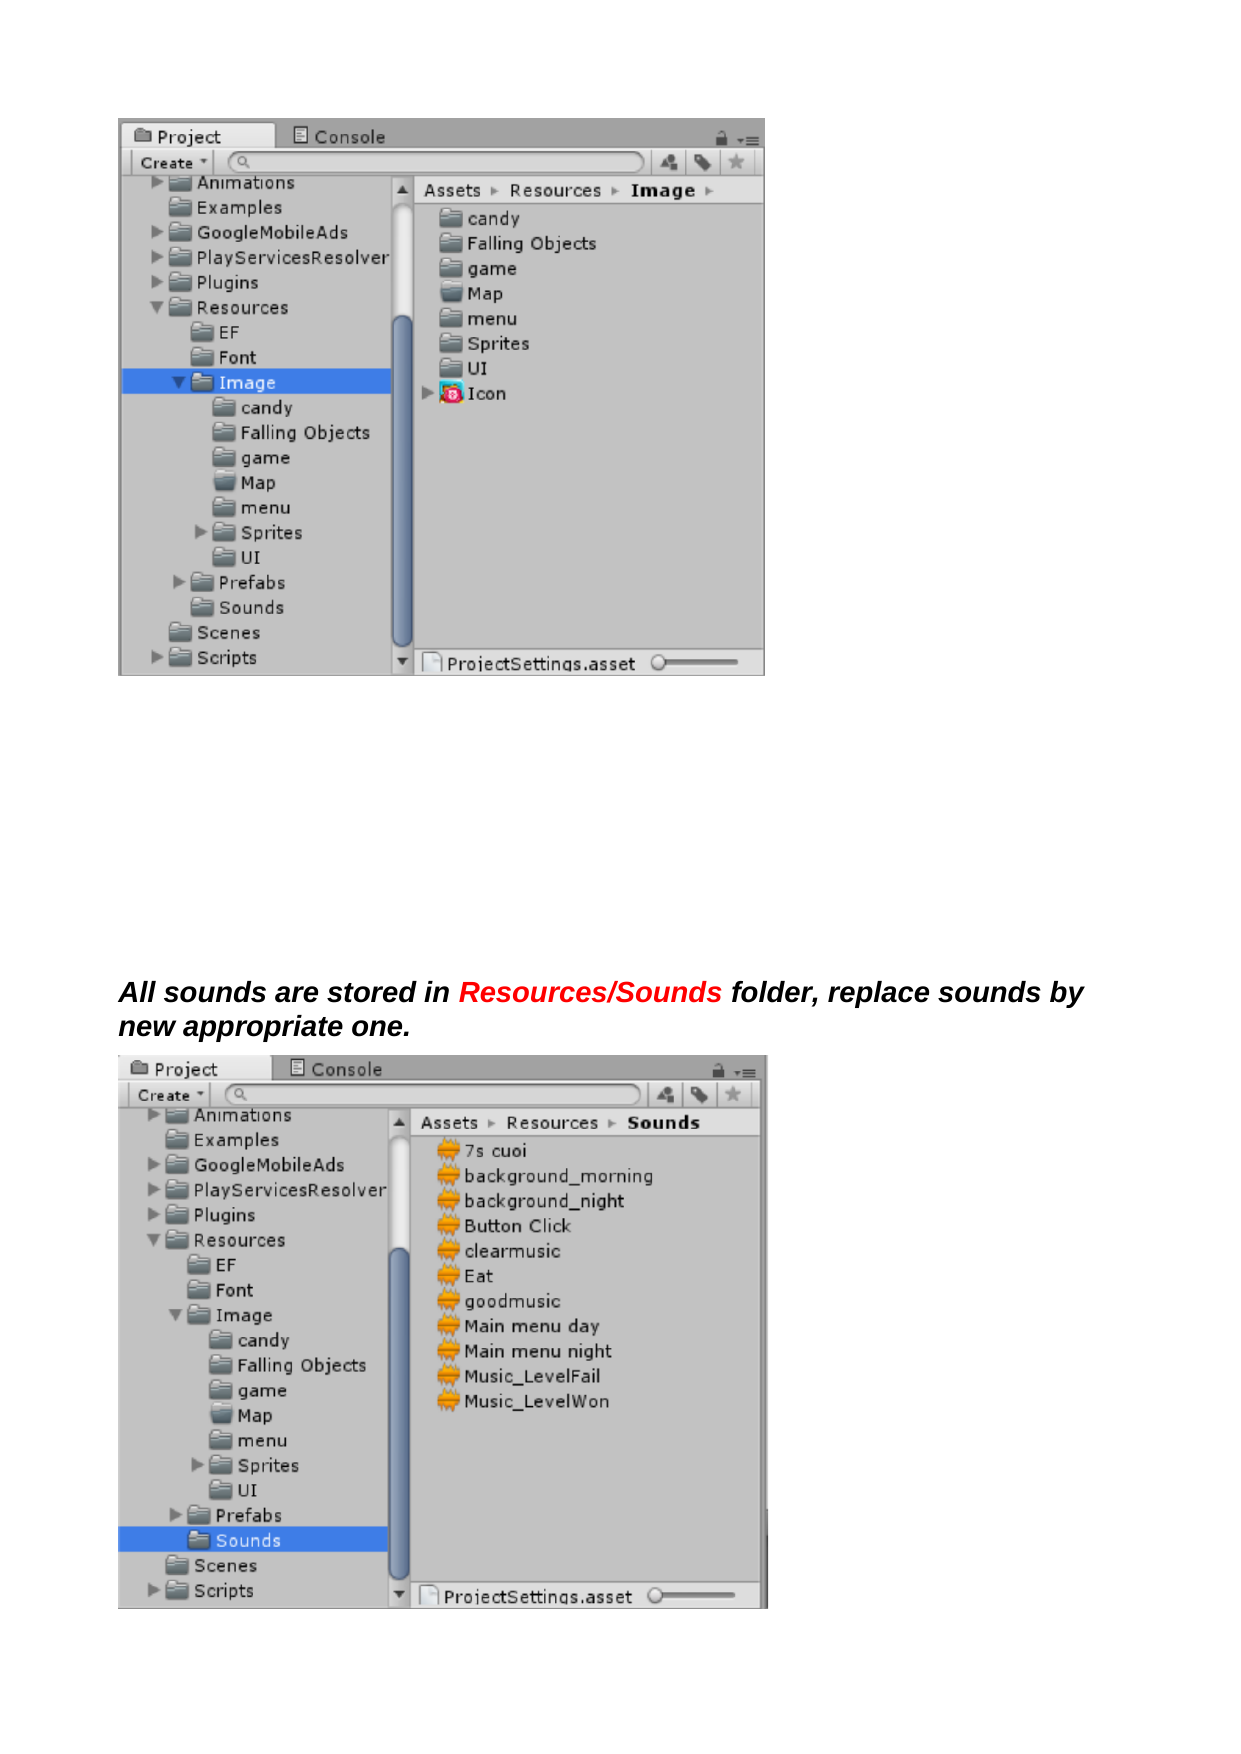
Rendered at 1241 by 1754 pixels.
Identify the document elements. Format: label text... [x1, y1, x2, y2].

text All sounds are stored in Resources/Sounds folder, replace sounds by new appropriate one. [118, 976, 1122, 1043]
